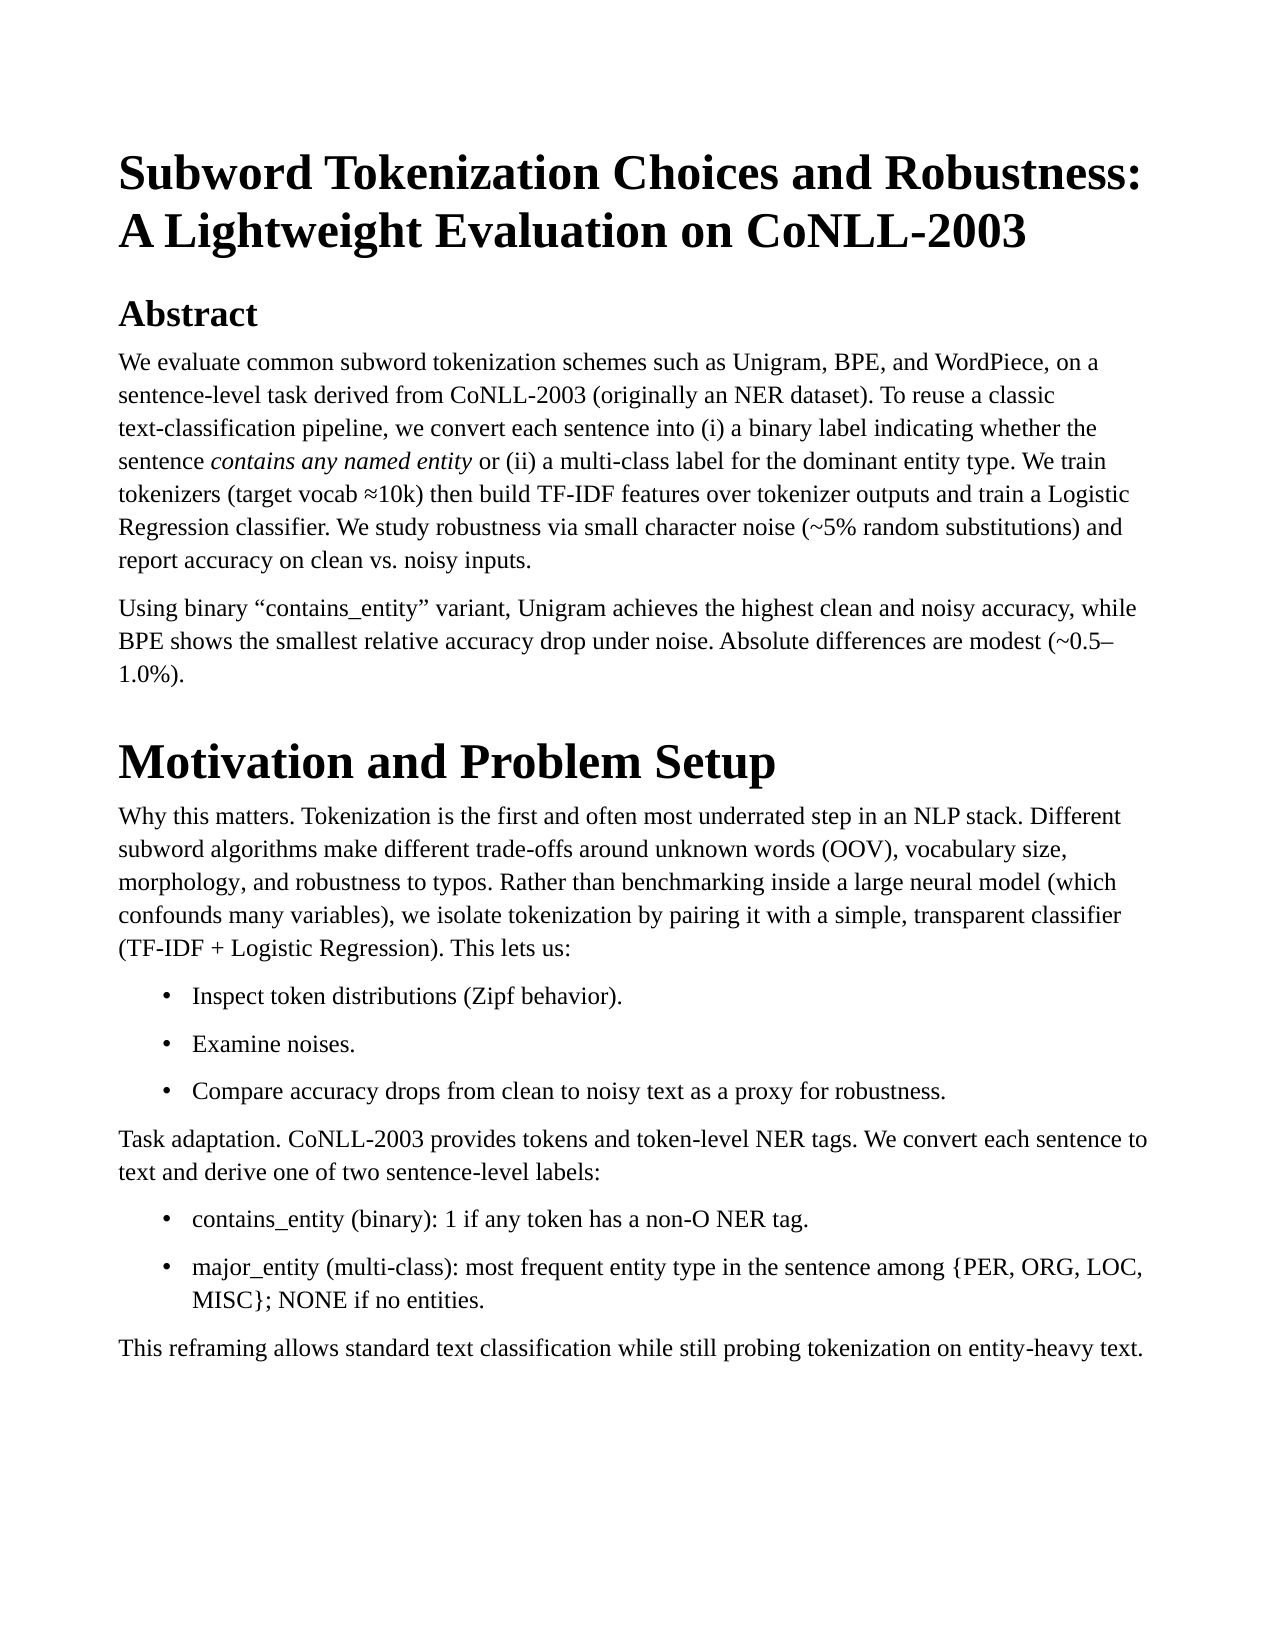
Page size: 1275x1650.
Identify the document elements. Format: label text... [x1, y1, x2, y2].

text Task adaptation. CoNLL‑2003 provides tokens and token‑level NER tags. We convert each sentence to text and derive one of two sentence‑level labels: [118, 1124, 1157, 1186]
subtitle Abstract [118, 291, 1157, 334]
list Inspect token distributions (Zipf behavior). [162, 981, 1157, 1010]
list Compare accuracy drops from clean to noisy text as a proxy for robustness. [162, 1076, 1157, 1105]
list contains_entity (binary): 1 if any token has a non‑O NER tag. [162, 1204, 1157, 1233]
subtitle Motivation and Problem Setup [118, 731, 1157, 789]
list major_entity (multi‑class): most frequent entity type in the sentence among {PER, ORG, LOC, MISC}; NONE if no entities. [162, 1252, 1157, 1314]
text This reframing allows standard text classification while still probing tokenization on entity‑heavy text. [118, 1333, 1157, 1362]
list Examine noises. [162, 1029, 1157, 1057]
text We evaluate common subword tokenization schemes such as Unigram, BPE, and WordPiece, on a sentence‑level task derived from CoNLL‑2003 (originally an NER dataset). To reuse a classic text‑classification pipeline, we convert each sentence into (i) a binary label indicating whether the sentence contains any named entity or (ii) a multi‑class label for the dominant entity type. We train tokenizers (target vocab ≈10k) then build TF‑IDF features over tokenizer outputs and train a Logistic Regression classifier. We study robustness via small character noise (~5% random substitutions) and report accuracy on clean vs. noisy inputs. [118, 347, 1157, 574]
text Why this matters. Tokenization is the first and often most underrated step in an NLP stack. Different subword algorithms make different trade‑offs around unknown words (OOV), vocabulary size, morphology, and robustness to typos. Rather than benchmarking inside a large neural model (which confounds many variables), we isolate tokenization by pairing it with a simple, transparent classifier (TF‑IDF + Logistic Regression). This lets us: [118, 801, 1157, 962]
subtitle Subword Tokenization Choices and Robustness: A Lightweight Evaluation on CoNLL‑2003 [118, 143, 1157, 258]
text Using binary “contains_entity” variant, Unigram achieves the highest clean and noisy accuracy, while BPE shows the smallest relative accuracy drop under noise. Absolute differences are modest (~0.5–1.0%). [118, 593, 1157, 688]
